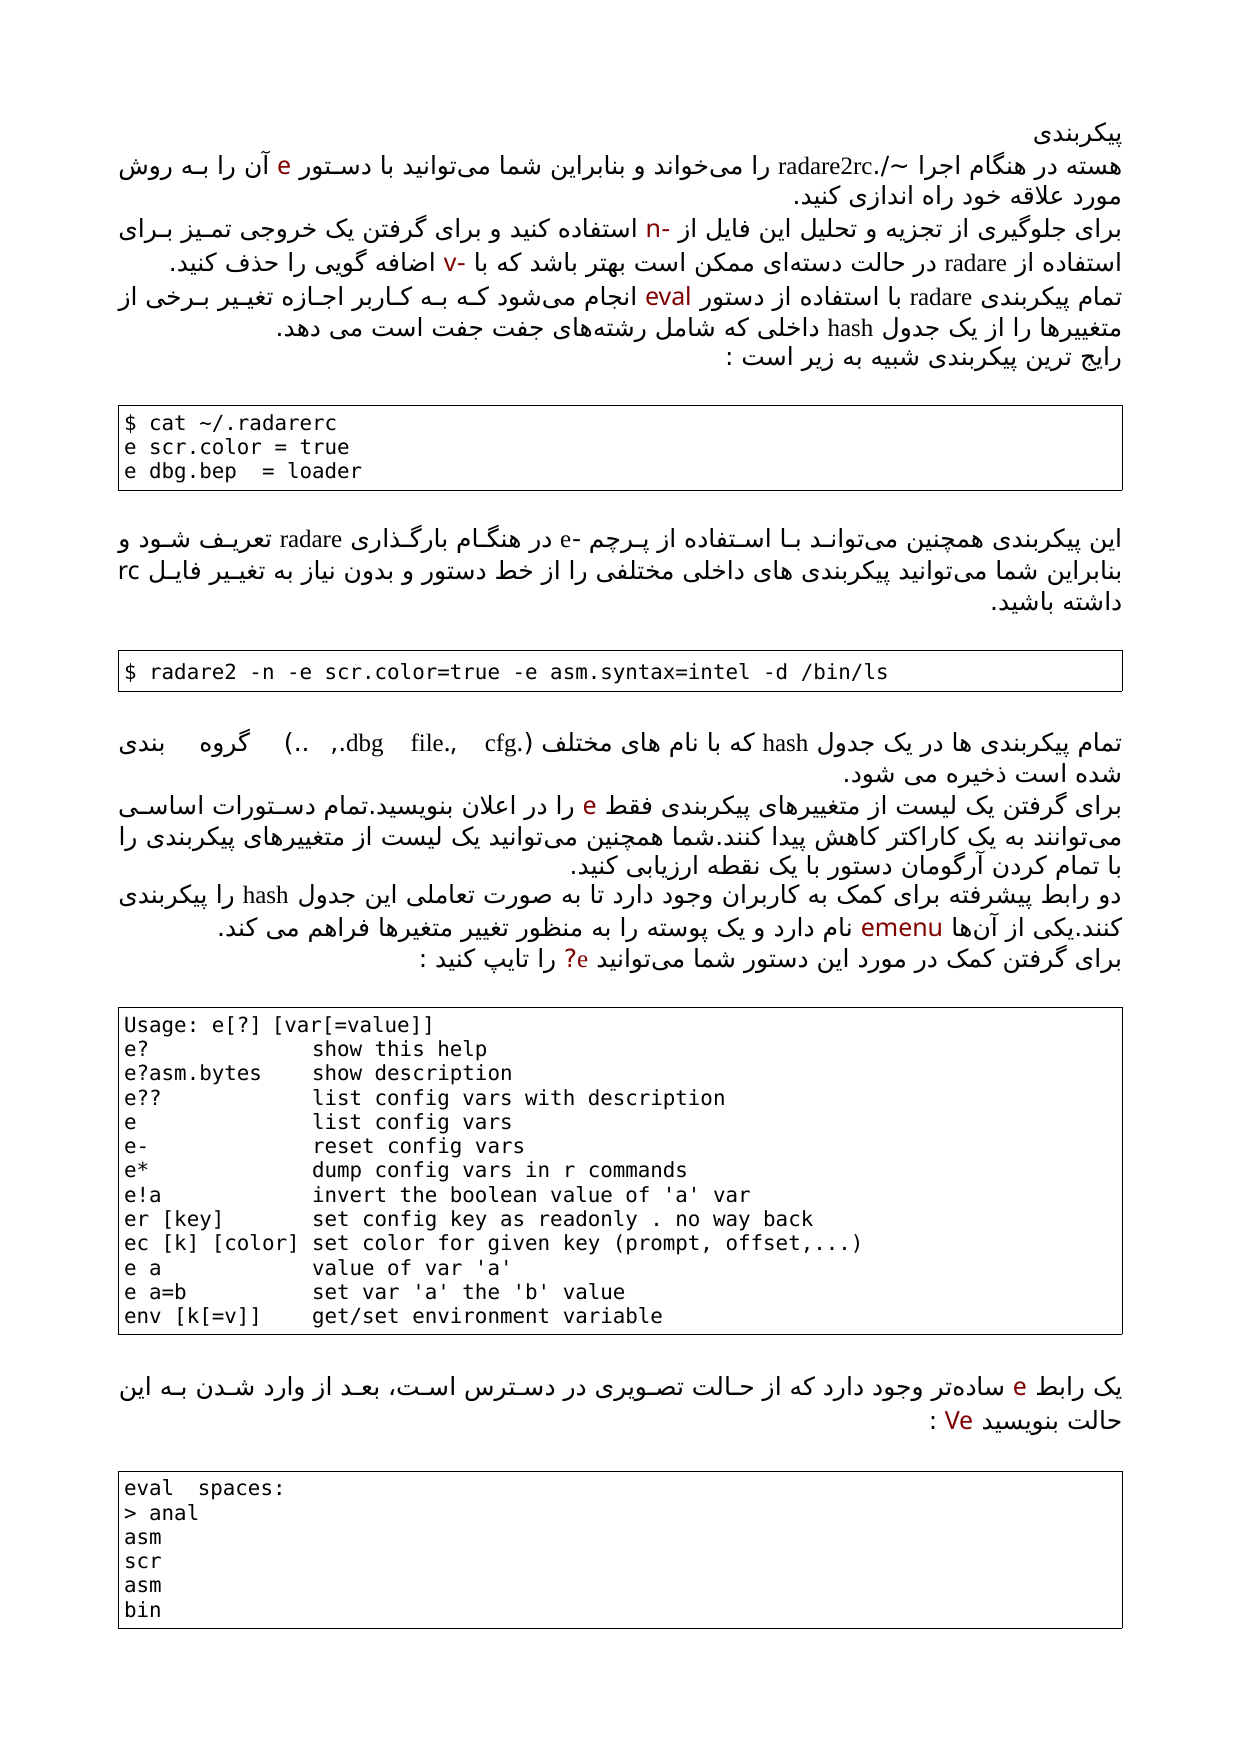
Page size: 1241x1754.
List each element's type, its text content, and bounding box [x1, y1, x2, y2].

text تمام پیکربندی ها در یک جدول hash که با نام های مختلف (cfg. file., dbg., ..) گروه بندی شده است ذخیره می شود. [118, 725, 1122, 788]
text پیکربندی [118, 118, 1122, 147]
text برای گرفتن یک لیست از متغییرهای پیکربندی فقط e را در اعلان بنویسید.تمام دستورات اساسی می‌توانند به یک کاراکتر کاهش پیدا کنند.شما همچنین می‌توانید یک لیست از متغییرهای پیکربندی را با تمام کردن آرگومان دستور با یک نقطه ارزیابی کنید. [118, 788, 1122, 880]
text این پیکربندی همچنین می‌تواند با استفاده از پرچم -e در هنگام بارگذاری radare تعریف شود و بنابراین شما می‌توانید پیکربندی های داخلی مختلفی را از خط دستور و بدون نیاز به تغییر فایل rc داشته باشید. [118, 524, 1122, 616]
text هسته در هنگام اجرا ~/.radare2rc را می‌خواند و بنابراین شما می‌توانید با دستور e آن را به روش مورد علاقه خود راه اندازی کنید. [118, 147, 1122, 211]
text دو رابط پیشرفته برای کمک به کاربران وجود دارد تا به صورت تعاملی این جدول hash را پیکربندی کنند.یکی از آن‌ها emenu نام دارد و یک پوسته را به منظور تغییر متغیرها فراهم می کند. [118, 880, 1122, 944]
text یک رابط e ساده‌تر وجود دارد که از حالت تصویری در دسترس است، بعد از وارد شدن به این حالت بنویسید Ve : [118, 1368, 1122, 1436]
text تمام پیکربندی radare با استفاده از دستور eval انجام می‌شود که به کاربر اجازه تغییر برخی از متغییرها را از یک جدول hash داخلی که شامل رشته‌های جفت جفت است می دهد. [118, 279, 1122, 342]
table_header $ cat ~/.radarerc e scr.color = true e dbg.bep = loader [119, 406, 1122, 489]
table_header $ radare2 -n -e scr.color=true -e asm.syntax=intel -d /bin/ls [119, 651, 1122, 691]
text رایج ترین پیکربندی شبیه به زیر است : [118, 342, 1122, 371]
text برای جلوگیری از تجزیه و تحلیل این فایل از -n استفاده کنید و برای گرفتن یک خروجی تمیز برای استفاده از radare در حالت دسته‌ای ممکن است بهتر باشد که با -v اضافه گویی را حذف کنید. [118, 211, 1122, 279]
table_header Usage: e[?] [var[=value]] e? show this help e?asm.bytes show description e?? list config vars with description e list config vars e- reset config vars e* dump config vars in r commands e!a invert the boolean value of 'a' var er [key] set config key as readonly . no way back ec [k] [color] set color for given key (prompt, offset,...) e a value of var 'a' e a=b set var 'a' the 'b' value env [k[=v]] get/set environment variable [119, 1008, 1122, 1334]
text برای گرفتن کمک در مورد این دستور شما می‌توانید e? را تایپ کنید : [118, 944, 1122, 973]
table_header eval spaces: > anal asm scr asm bin [119, 1472, 1122, 1628]
